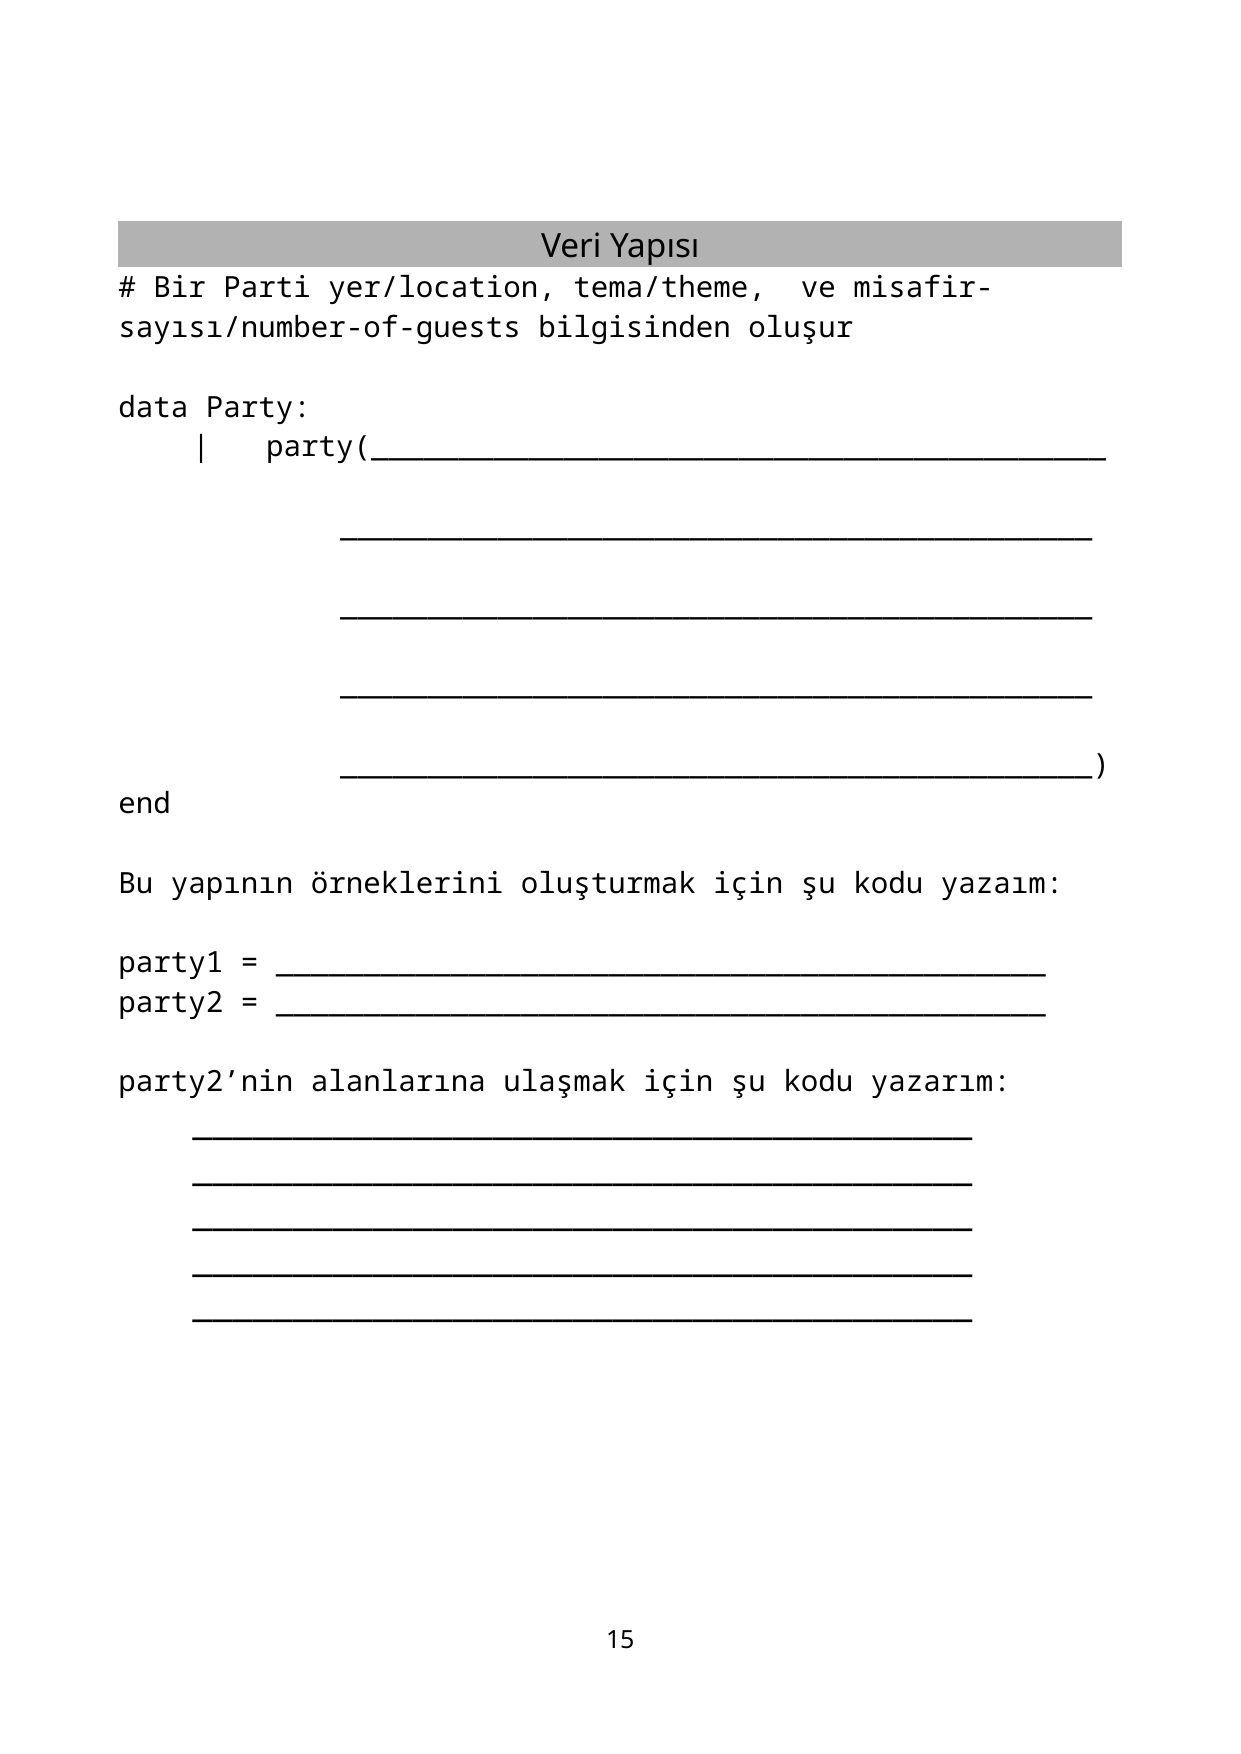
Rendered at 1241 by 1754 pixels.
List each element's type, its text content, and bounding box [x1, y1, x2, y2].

text ___________________________________________) [118, 743, 1122, 783]
text _______________________________________ [118, 1282, 1122, 1327]
text | party(__________________________________________ [118, 426, 1122, 505]
text data Party: [118, 386, 1122, 426]
text end [118, 783, 1122, 822]
text _______________________________________ [118, 1100, 1122, 1146]
text Veri Yapısı [118, 221, 1122, 267]
text party2’nin alanlarına ulaşmak için şu kodu yazarım: [118, 1061, 1122, 1100]
text ___________________________________________ [118, 664, 1122, 743]
text Bu yapının örneklerini oluşturmak için şu kodu yazaım: [118, 862, 1122, 902]
text ___________________________________________ [118, 505, 1122, 584]
text _______________________________________ [118, 1191, 1122, 1236]
text ___________________________________________ [118, 584, 1122, 664]
text _______________________________________ [118, 1146, 1122, 1191]
text _______________________________________ [118, 1236, 1122, 1282]
text # Bir Parti yer/location, tema/theme, ve misafir-sayısı/number-of-guests bilgisinden oluşur [118, 267, 1122, 346]
text party2 = ____________________________________________ [118, 981, 1122, 1021]
text party1 = ____________________________________________ [118, 941, 1122, 981]
